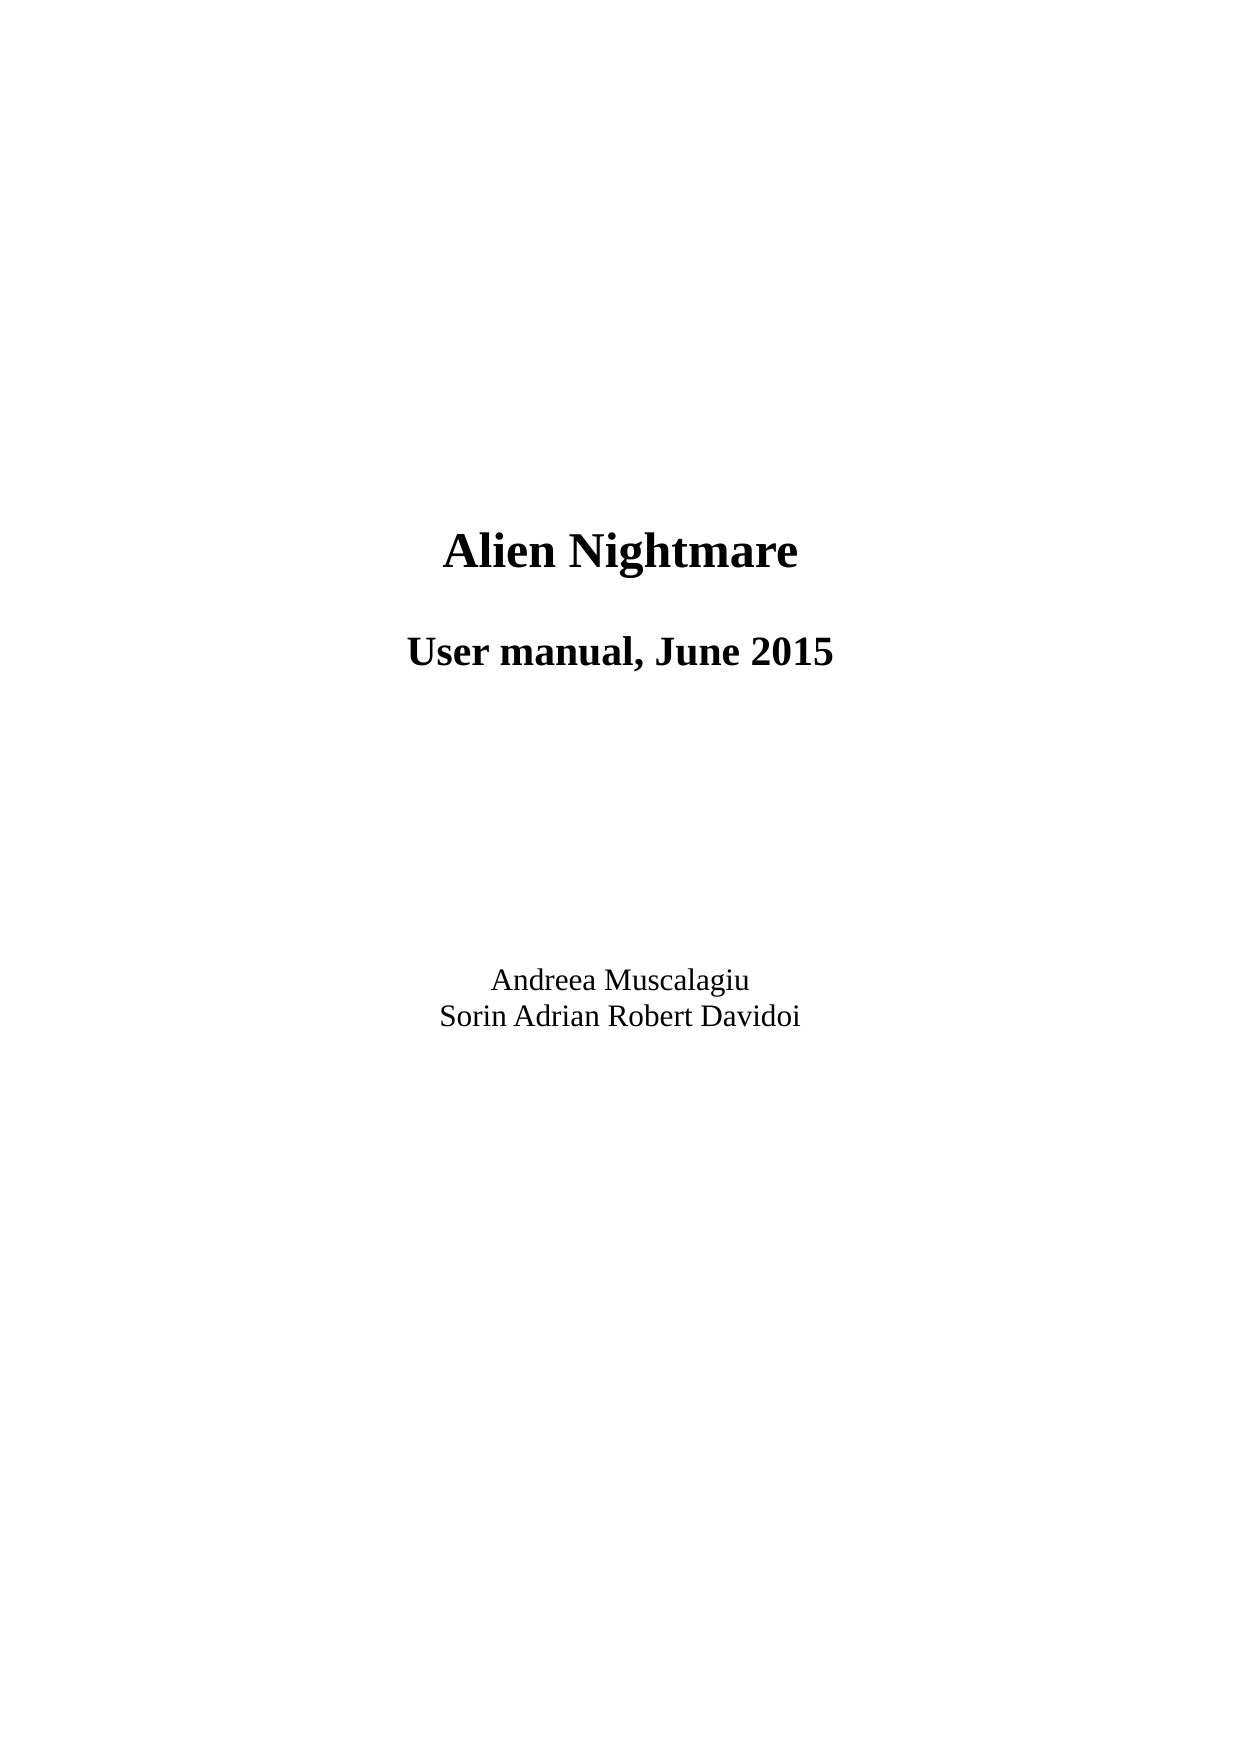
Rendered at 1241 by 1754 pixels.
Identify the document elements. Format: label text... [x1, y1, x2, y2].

text Andreea Muscalagiu [118, 961, 1122, 997]
text Alien Nightmare [118, 521, 1122, 578]
text Sorin Adrian Robert Davidoi [118, 997, 1122, 1033]
text User manual, June 2015 [118, 626, 1122, 674]
